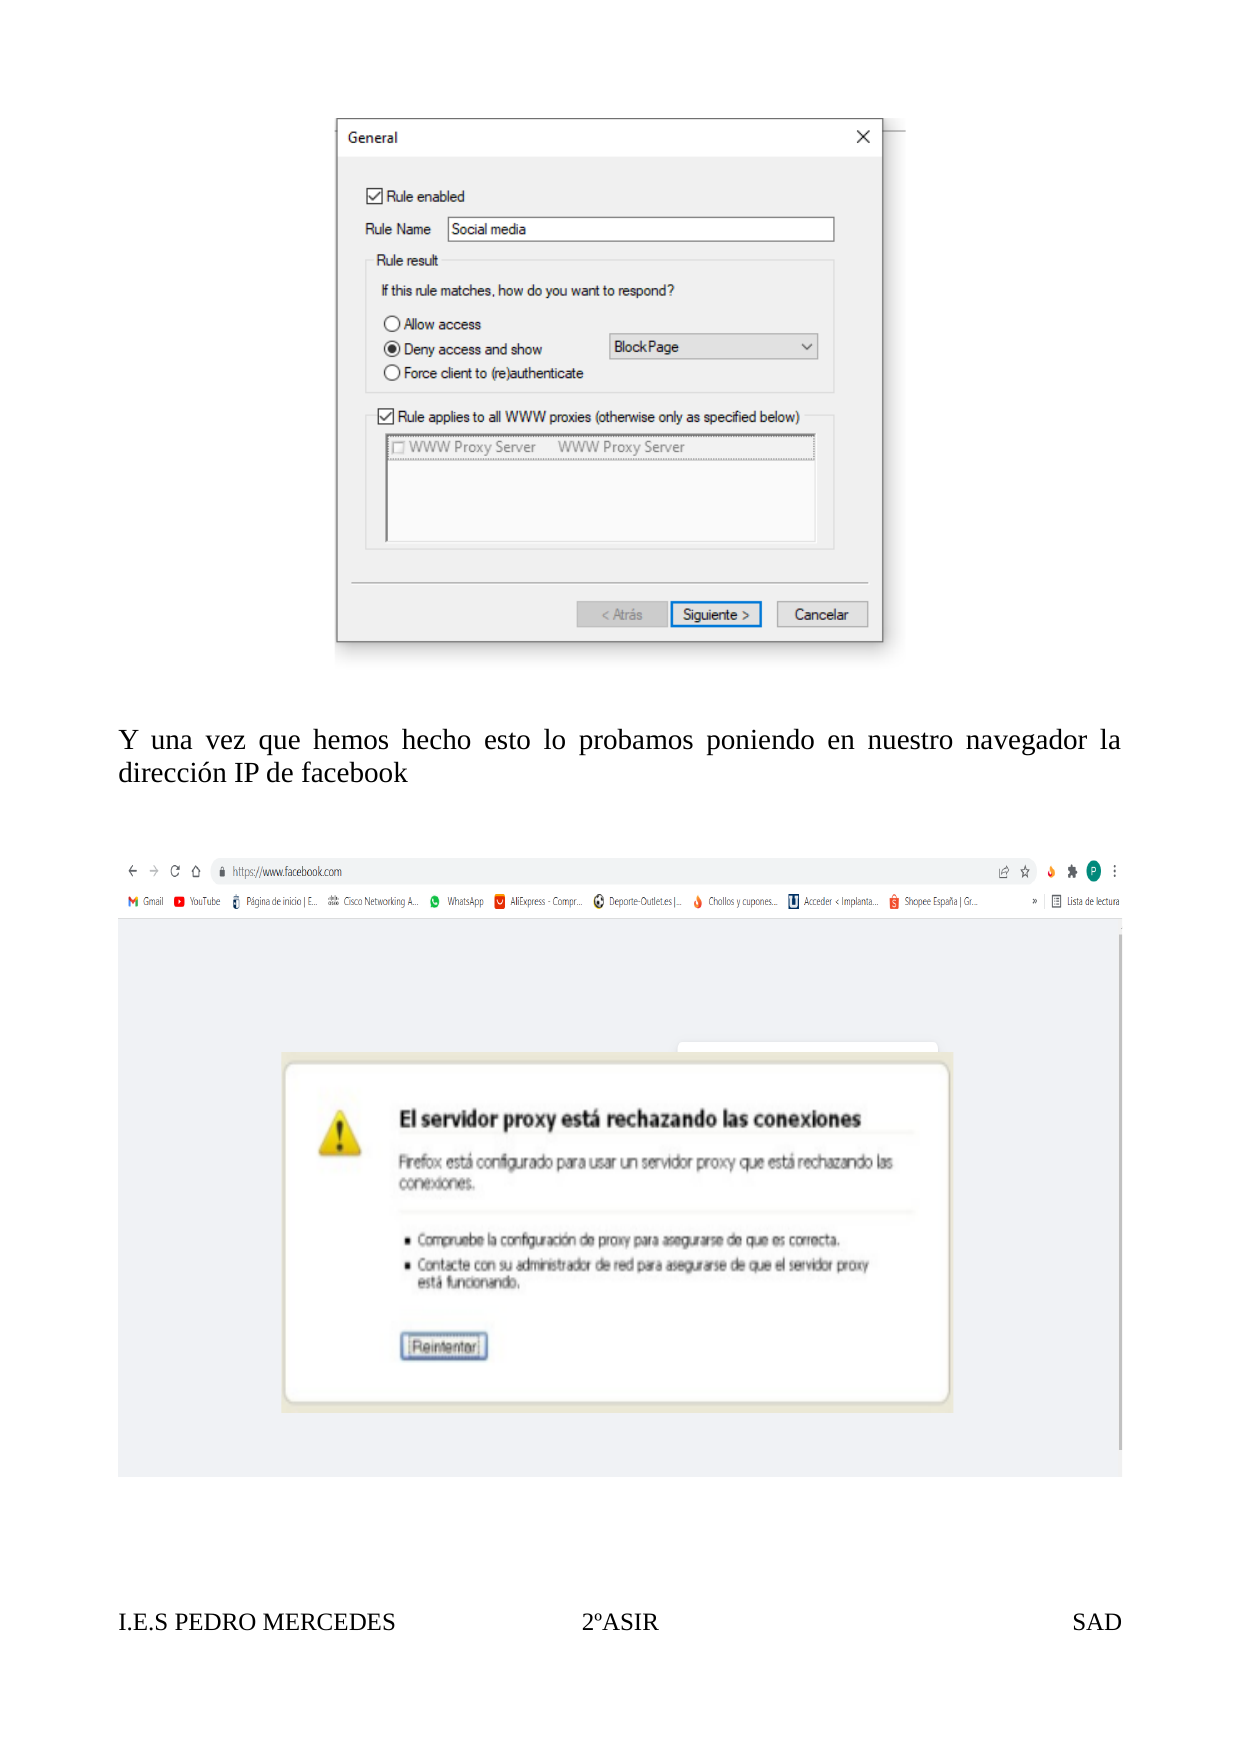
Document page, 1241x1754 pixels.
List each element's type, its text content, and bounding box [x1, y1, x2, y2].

picture [334, 118, 906, 675]
picture [118, 856, 1123, 1477]
text Y una vez que hemos hecho esto lo probamos poniendo en nuestro navegador la dirección IP de facebook [118, 722, 1122, 789]
